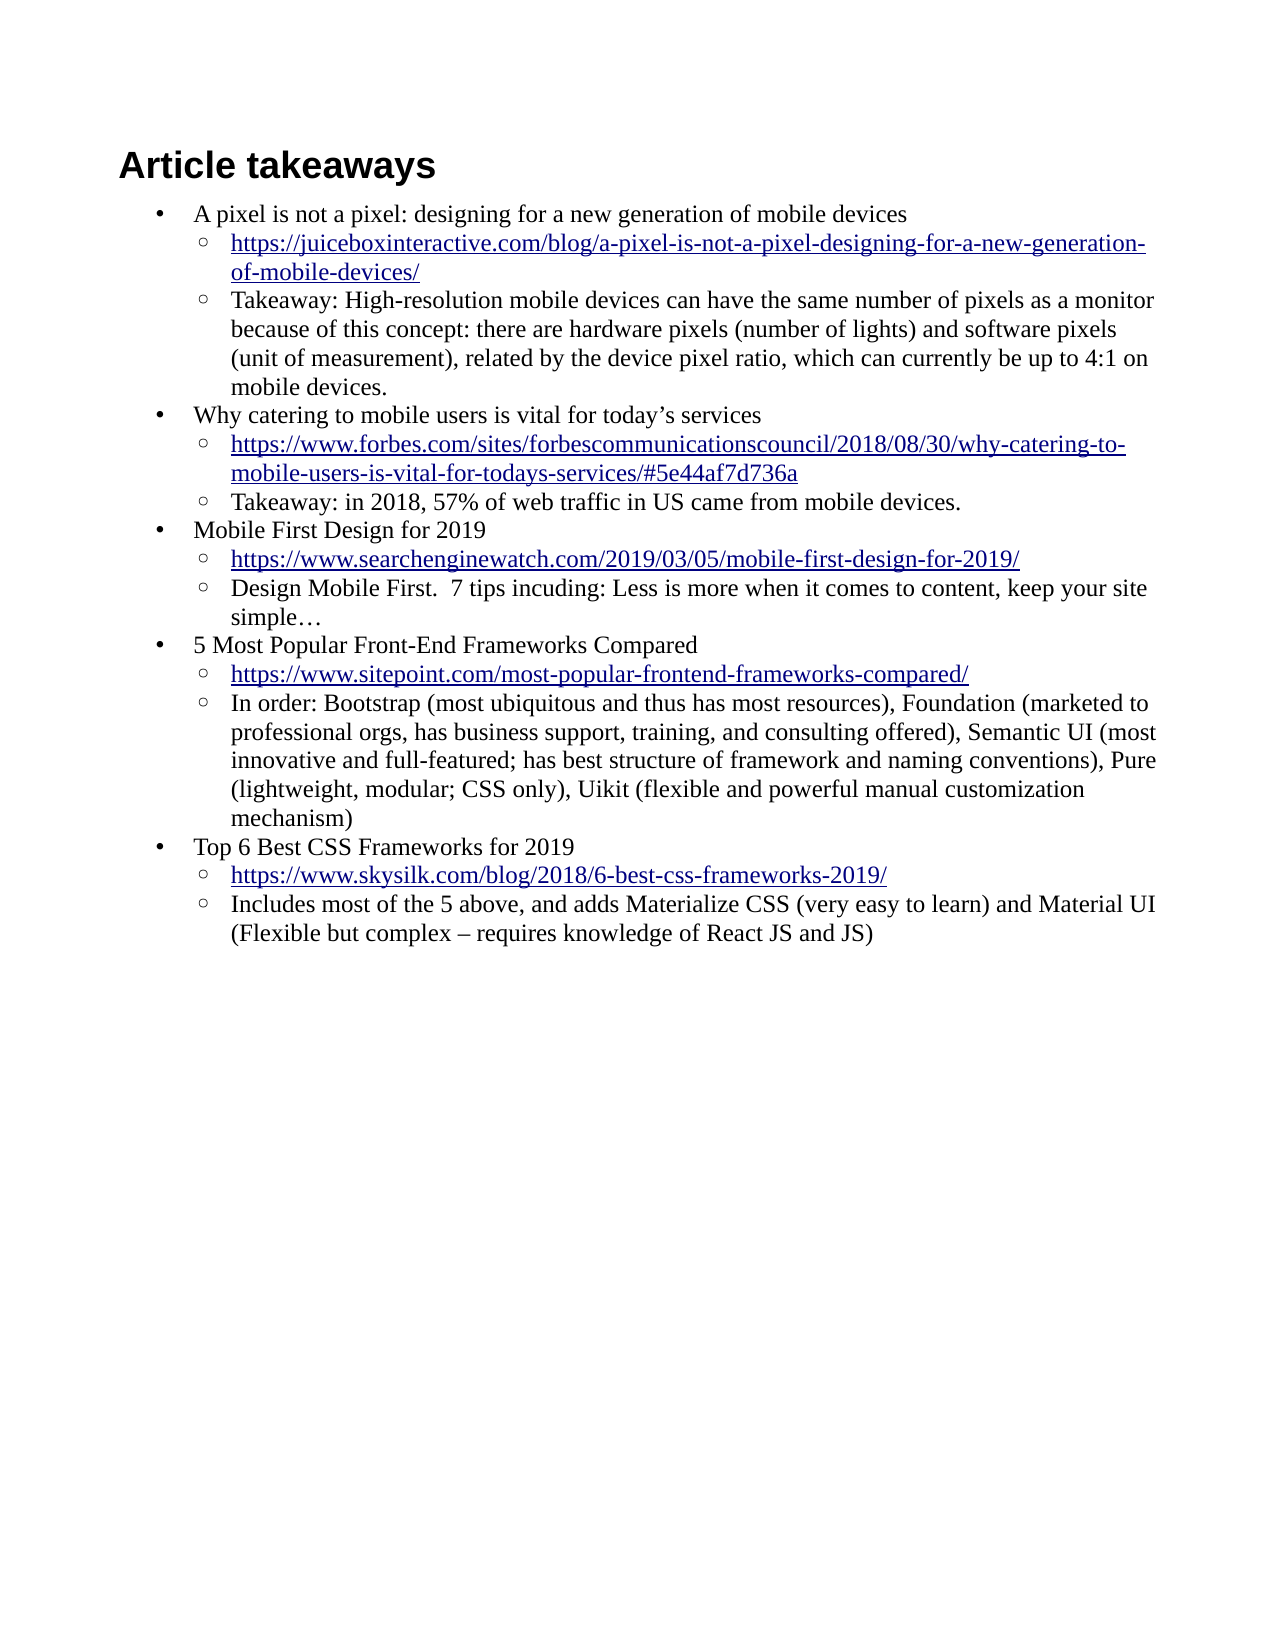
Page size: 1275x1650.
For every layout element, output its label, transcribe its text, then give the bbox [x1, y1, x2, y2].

list A pixel is not a pixel: designing for a new generation of mobile devices [156, 199, 1157, 228]
list In order: Bootstrap (most ubiquitous and thus has most resources), Foundation (marketed to professional orgs, has business support, training, and consulting offered), Semantic UI (most innovative and full-featured; has best structure of framework and naming conventions), Pure (lightweight, modular; CSS only), Uikit (flexible and powerful manual customization mechanism) [193, 688, 1157, 832]
list Why catering to mobile users is vital for today’s services [156, 401, 1157, 429]
list 5 Most Popular Front-End Frameworks Compared [156, 631, 1157, 659]
list https://www.forbes.com/sites/forbescommunicationscouncil/2018/08/30/why-catering-to-mobile-users-is-vital-for-todays-services/#5e44af7d736a [193, 429, 1157, 487]
list Design Mobile First. 7 tips incuding: Less is more when it comes to content, keep your site simple… [193, 573, 1157, 631]
list Takeaway: in 2018, 57% of web traffic in US came from mobile devices. [193, 487, 1157, 516]
list https://www.sitepoint.com/most-popular-frontend-frameworks-compared/ [193, 659, 1157, 688]
list https://www.skysilk.com/blog/2018/6-best-css-frameworks-2019/ [193, 861, 1157, 889]
subtitle Article takeaways [118, 143, 1157, 187]
list https://juiceboxinteractive.com/blog/a-pixel-is-not-a-pixel-designing-for-a-new-generation-of-mobile-devices/ [193, 228, 1157, 286]
list Mobile First Design for 2019 [156, 516, 1157, 544]
list Includes most of the 5 above, and adds Materialize CSS (very easy to learn) and Material UI (Flexible but complex – requires knowledge of React JS and JS) [193, 889, 1157, 947]
list Takeaway: High-resolution mobile devices can have the same number of pixels as a monitor because of this concept: there are hardware pixels (number of lights) and software pixels (unit of measurement), related by the device pixel ratio, which can currently be up to 4:1 on mobile devices. [193, 286, 1157, 401]
list Top 6 Best CSS Frameworks for 2019 [156, 832, 1157, 861]
list https://www.searchenginewatch.com/2019/03/05/mobile-first-design-for-2019/ [193, 544, 1157, 573]
